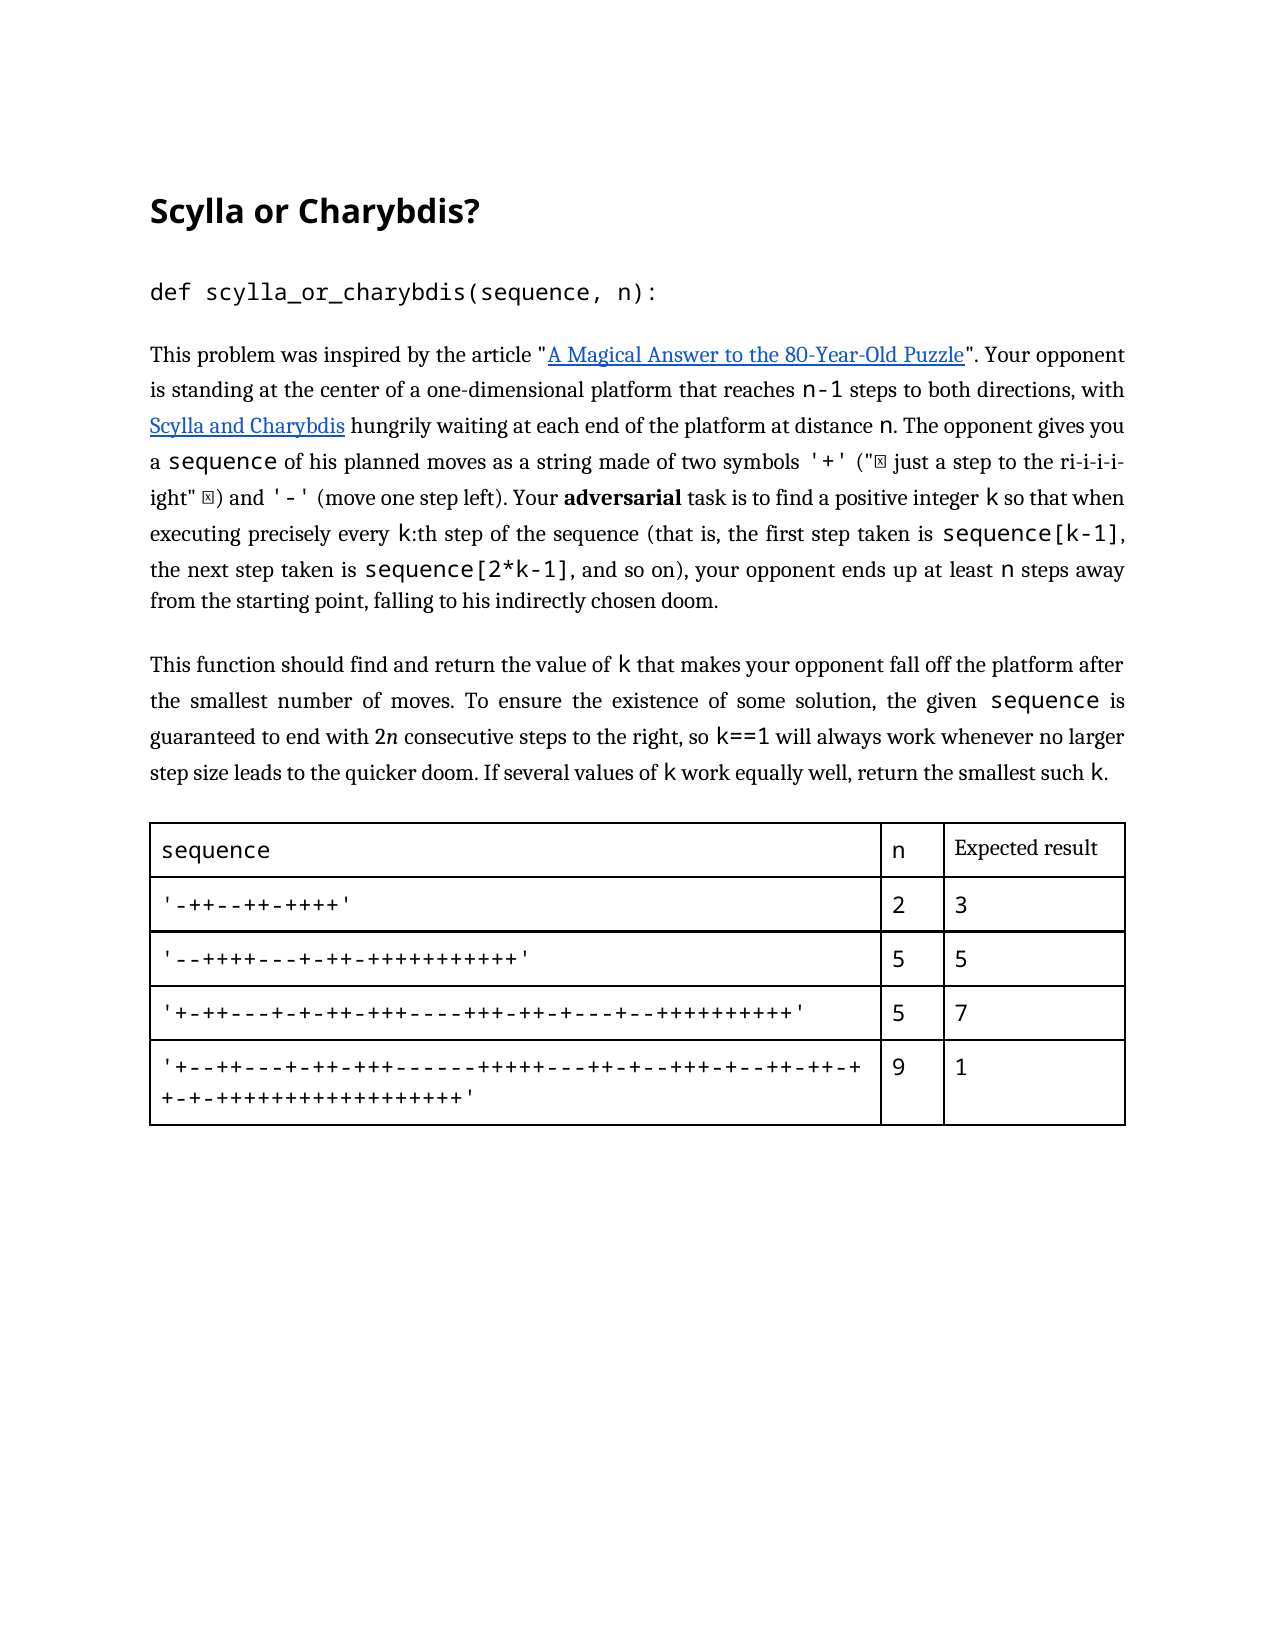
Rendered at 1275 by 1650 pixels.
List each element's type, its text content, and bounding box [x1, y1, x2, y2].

table_cell '--++++---+-++-+++++++++++' [151, 933, 880, 984]
table_cell 2 [882, 878, 943, 930]
table_header n [882, 824, 943, 876]
table_header Expected result [945, 824, 1124, 876]
table_cell '-++--++-++++' [151, 878, 880, 930]
table_cell '+-++---+-+-++-+++----+++-++-+---+--++++++++++' [151, 987, 880, 1039]
subtitle Scylla or Charybdis? [150, 187, 1125, 233]
table_cell 1 [945, 1041, 1124, 1124]
table_cell 3 [945, 878, 1124, 930]
table_cell 5 [882, 933, 943, 984]
text def scylla_or_charybdis(sequence, n): [150, 276, 1125, 307]
table_cell '+--++---+-++-+++------+++++---++-+--+++-+--++-++-++-+-++++++++++++++++++' [151, 1041, 880, 1124]
text This function should find and return the value of k that makes your opponent fall off the platform after the smallest number of moves. To ensure the existence of some solution, the given sequence is guaranteed to end with 2n consecutive steps to the right, so k==1 will always work whenever no larger step size leads to the quicker doom. If several values of k work equally well, return the smallest such k. [150, 648, 1125, 787]
table_cell 9 [882, 1041, 943, 1124]
table_cell 7 [945, 987, 1124, 1039]
table_header sequence [151, 824, 880, 876]
text This problem was inspired by the article "A Magical Answer to the 80-Year-Old Puzzle". Your opponent is standing at the center of a one-dimensional platform that reaches n-1 steps to both directions, with Scylla and Charybdis hungrily waiting at each end of the platform at distance n. The opponent gives you a sequence of his planned moves as a string made of two symbols '+' ("🎶 just a step to the ri-i-i-i-ight" 🎶) and '-' (move one step left). Your adversarial task is to find a positive integer k so that when executing precisely every k:th step of the sequence (that is, the first step taken is sequence[k-1], the next step taken is sequence[2*k-1], and so on), your opponent ends up at least n steps away from the starting point, falling to his indirectly chosen doom. [150, 342, 1125, 614]
table_cell 5 [945, 933, 1124, 984]
table_cell 5 [882, 987, 943, 1039]
